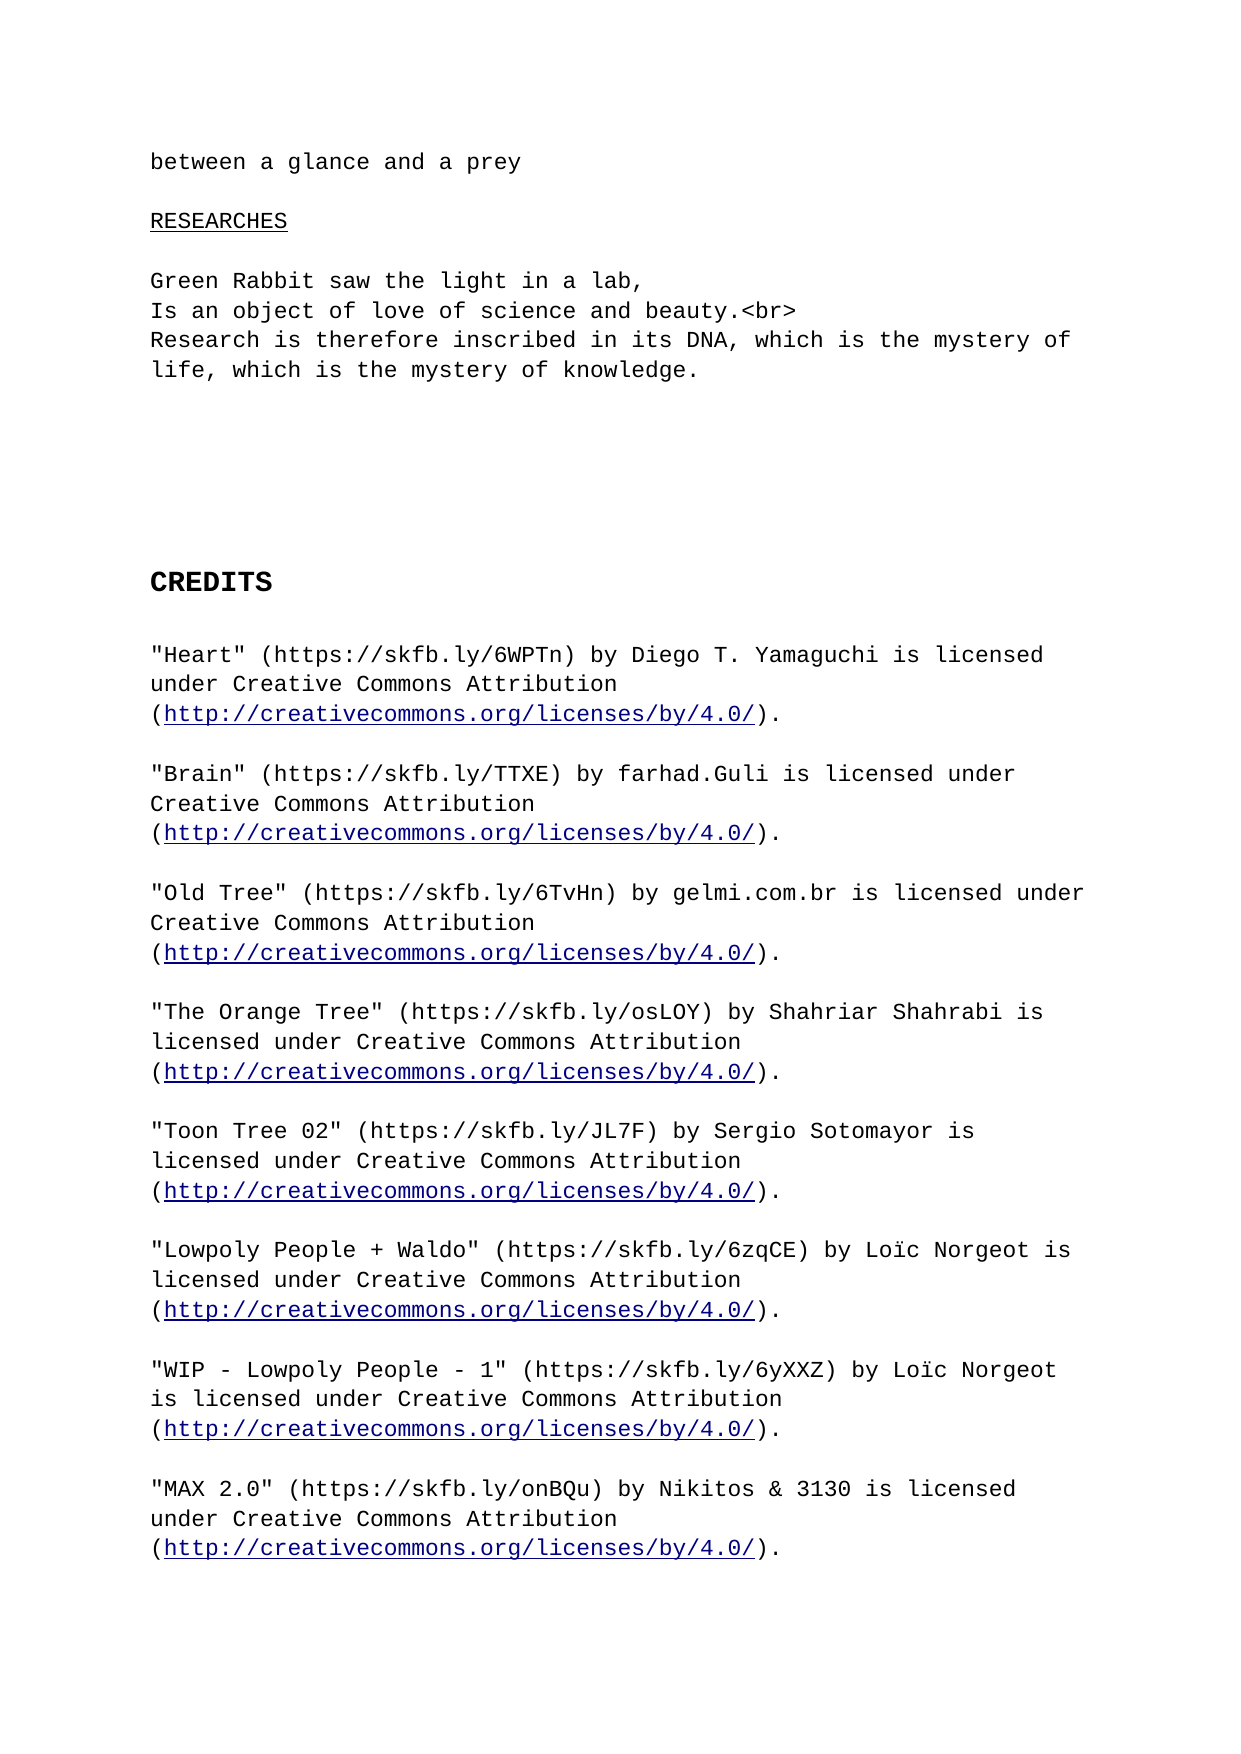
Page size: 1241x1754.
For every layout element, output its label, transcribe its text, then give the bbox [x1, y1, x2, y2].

text "Heart" (https://skfb.ly/6WPTn) by Diego T. Yamaguchi is licensed under Creative Commons Attribution (http://creativecommons.org/licenses/by/4.0/). [150, 643, 1090, 728]
text "The Orange Tree" (https://skfb.ly/osLOY) by Shahriar Shahrabi is licensed under Creative Commons Attribution (http://creativecommons.org/licenses/by/4.0/). [150, 1000, 1090, 1086]
text "Toon Tree 02" (https://skfb.ly/JL7F) by Sergio Sotomayor is licensed under Creative Commons Attribution (http://creativecommons.org/licenses/by/4.0/). [150, 1119, 1090, 1205]
text between a glance and a prey [150, 150, 1090, 176]
text "Lowpoly People + Waldo" (https://skfb.ly/6zqCE) by Loïc Norgeot is licensed under Creative Commons Attribution (http://creativecommons.org/licenses/by/4.0/). [150, 1239, 1090, 1324]
text RESEARCHES [150, 209, 1090, 236]
text "Old Tree" (https://skfb.ly/6TvHn) by gelmi.com.br is licensed under Creative Commons Attribution (http://creativecommons.org/licenses/by/4.0/). [150, 881, 1090, 967]
text "MAX 2.0" (https://skfb.ly/onBQu) by Nikitos & 3130 is licensed under Creative Commons Attribution (http://creativecommons.org/licenses/by/4.0/). [150, 1477, 1090, 1563]
text CREDITS [150, 567, 1090, 600]
text Is an object of love of science and beauty.<br> [150, 299, 1090, 325]
text "WIP - Lowpoly People - 1" (https://skfb.ly/6yXXZ) by Loïc Norgeot is licensed under Creative Commons Attribution (http://creativecommons.org/licenses/by/4.0/). [150, 1358, 1090, 1443]
text Green Rabbit saw the light in a lab, [150, 269, 1090, 295]
text "Brain" (https://skfb.ly/TTXE) by farhad.Guli is licensed under Creative Commons Attribution (http://creativecommons.org/licenses/by/4.0/). [150, 762, 1090, 848]
text Research is therefore inscribed in its DNA, which is the mystery of life, which is the mystery of knowledge. [150, 329, 1090, 384]
